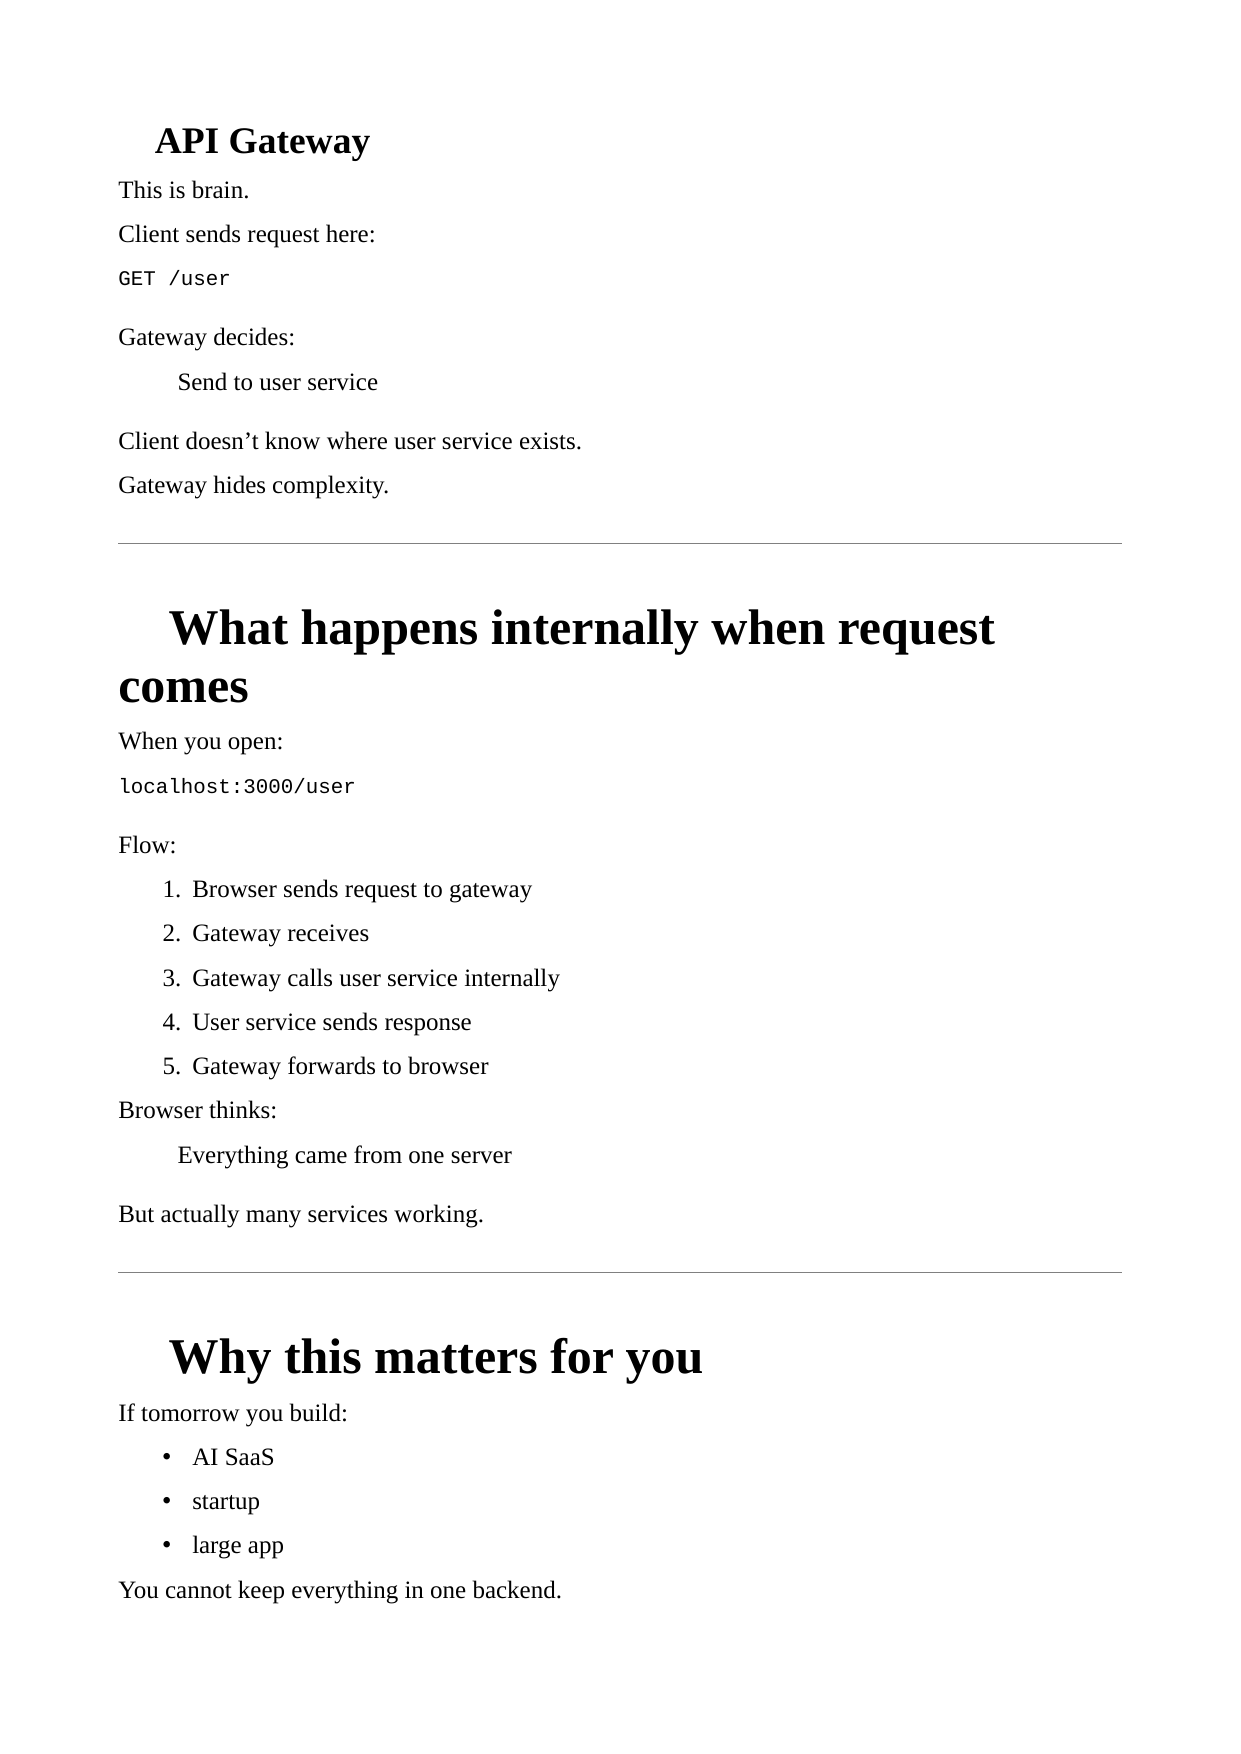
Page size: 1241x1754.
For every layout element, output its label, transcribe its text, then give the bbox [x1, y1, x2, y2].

list large app [162, 1530, 1122, 1559]
text Flow: [118, 829, 1122, 859]
text You cannot keep everything in one backend. [118, 1574, 1122, 1604]
list startup [162, 1485, 1122, 1515]
text Everything came from one server [177, 1139, 1063, 1168]
list AI SaaS [162, 1441, 1122, 1471]
text GET /user [118, 262, 1122, 292]
text Browser thinks: [118, 1094, 1122, 1124]
text Gateway decides: [118, 321, 1122, 351]
list Gateway calls user service internally [162, 962, 1122, 991]
text If tomorrow you build: [118, 1397, 1122, 1427]
list User service sends response [162, 1006, 1122, 1036]
text localhost:3000/user [118, 770, 1122, 799]
subtitle 🔵 API Gateway [118, 118, 1122, 161]
text Send to user service [177, 366, 1063, 395]
list Browser sends request to gateway [162, 873, 1122, 903]
text When you open: [118, 726, 1122, 755]
list Gateway receives [162, 917, 1122, 947]
text Client sends request here: [118, 218, 1122, 248]
text Client doesn’t know where user service exists. [118, 425, 1122, 454]
text But actually many services working. [118, 1198, 1122, 1228]
text This is brain. [118, 174, 1122, 203]
list Gateway forwards to browser [162, 1050, 1122, 1080]
text Gateway hides complexity. [118, 469, 1122, 499]
subtitle 🧠 Why this matters for you [118, 1327, 1122, 1384]
subtitle 🧠 What happens internally when request comes [118, 598, 1122, 713]
